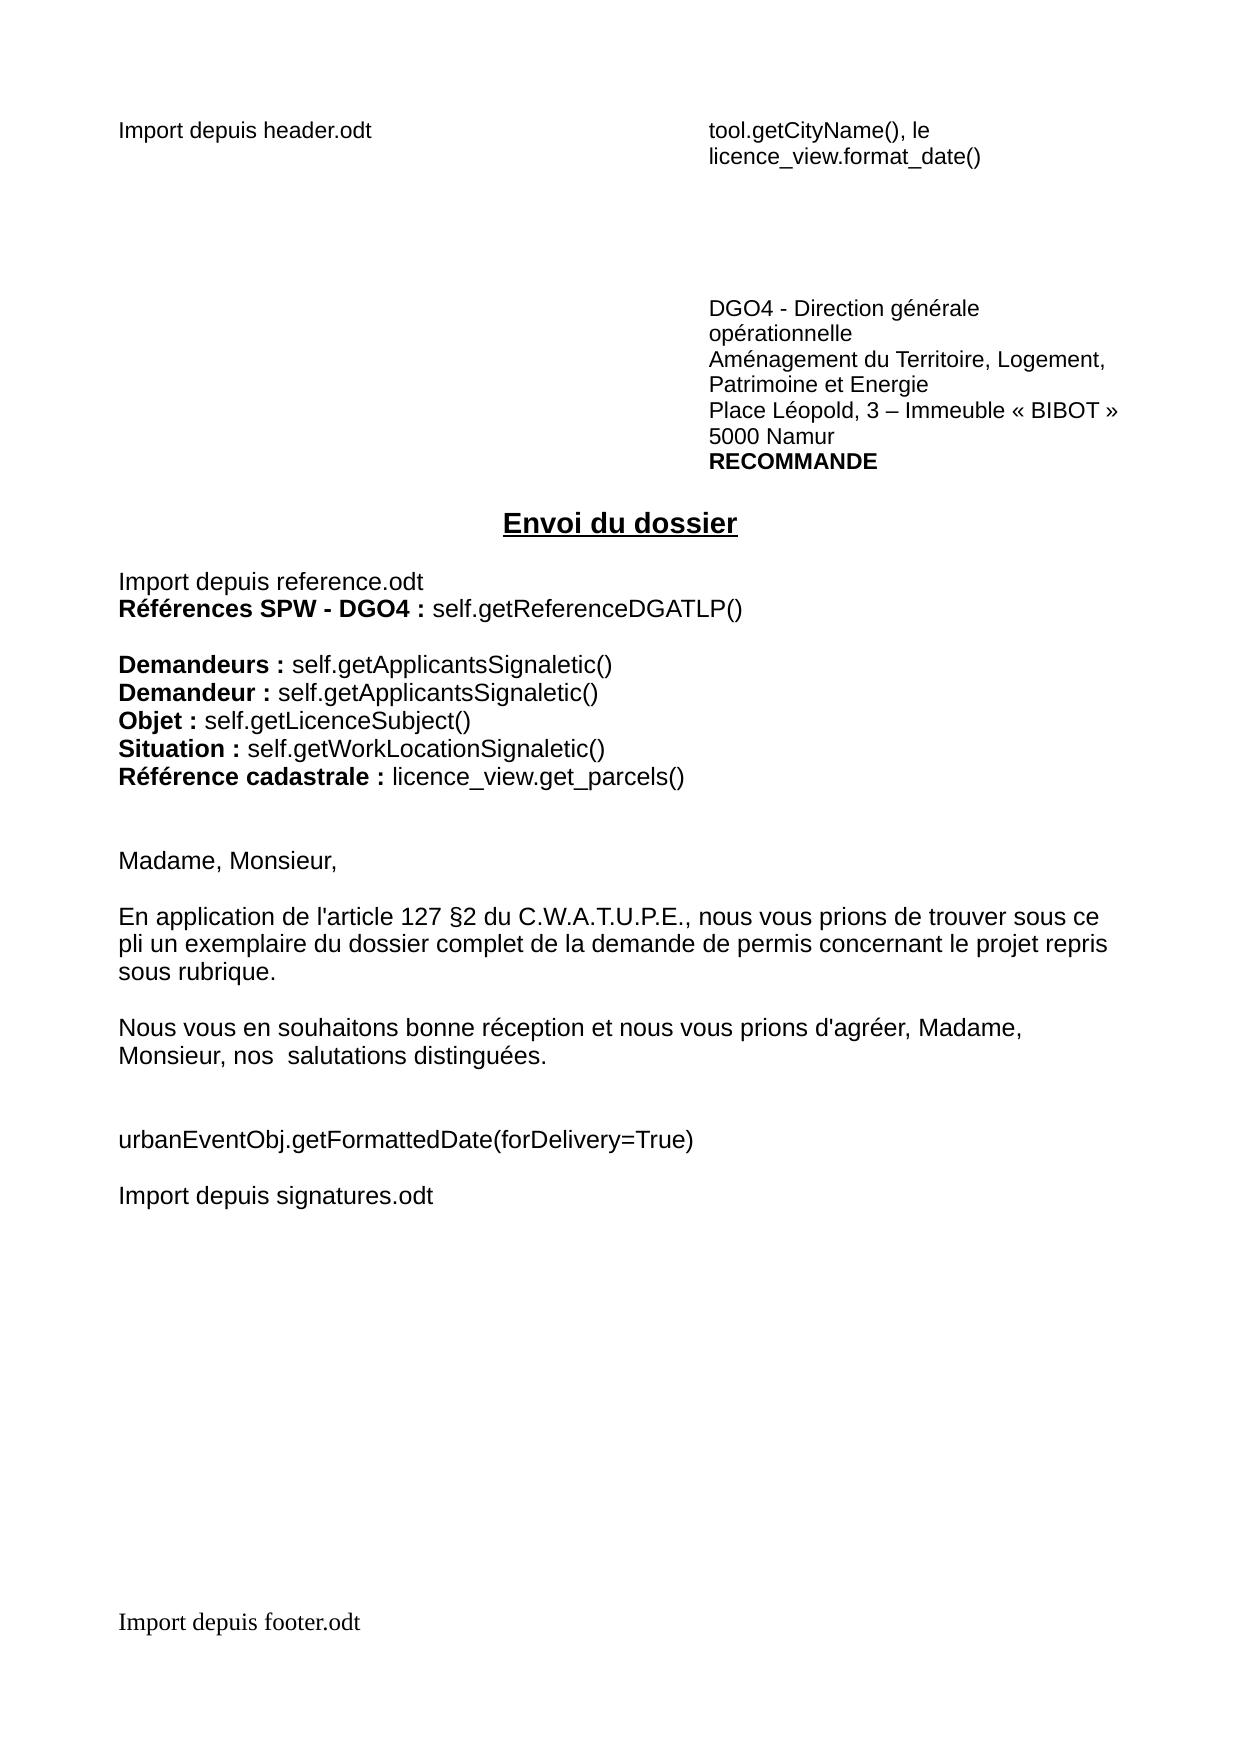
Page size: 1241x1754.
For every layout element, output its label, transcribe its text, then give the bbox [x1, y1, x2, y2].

text Madame, Monsieur, [118, 847, 1122, 874]
text Références SPW - DGO4 : self.getReferenceDGATLP() [118, 595, 1122, 623]
text Référence cadastrale : licence_view.get_parcels() [118, 763, 1122, 791]
text Objet : self.getLicenceSubject() [118, 707, 1122, 735]
text urbanEventObj.getFormattedDate(forDelivery=True) [118, 1126, 1122, 1154]
text Import depuis signatures.odt [118, 1182, 1122, 1209]
text Import depuis reference.odt [118, 567, 1122, 595]
title Envoi du dossier [118, 507, 1122, 539]
table_header tool.getCityName(), le licence_view.format_date() DGO4 - Direction générale opérationnelle Aménagement du Territoire, Logement, Patrimoine et Energie Place Léopold, 3 – Immeuble « BIBOT » 5000 Namur RECOMMANDE [709, 118, 1128, 474]
table_header Import depuis header.odt [118, 118, 708, 474]
text Situation : self.getWorkLocationSignaletic() [118, 735, 1122, 763]
text En application de l'article 127 §2 du C.W.A.T.U.P.E., nous vous prions de trouver sous ce pli un exemplaire du dossier complet de la demande de permis concernant le projet repris sous rubrique. [118, 902, 1122, 986]
text Demandeur : self.getApplicantsSignaletic() [118, 679, 1122, 707]
text Nous vous en souhaitons bonne réception et nous vous prions d'agréer, Madame, Monsieur, nos salutations distinguées. [118, 1014, 1122, 1070]
text Demandeurs : self.getApplicantsSignaletic() [118, 651, 1122, 679]
